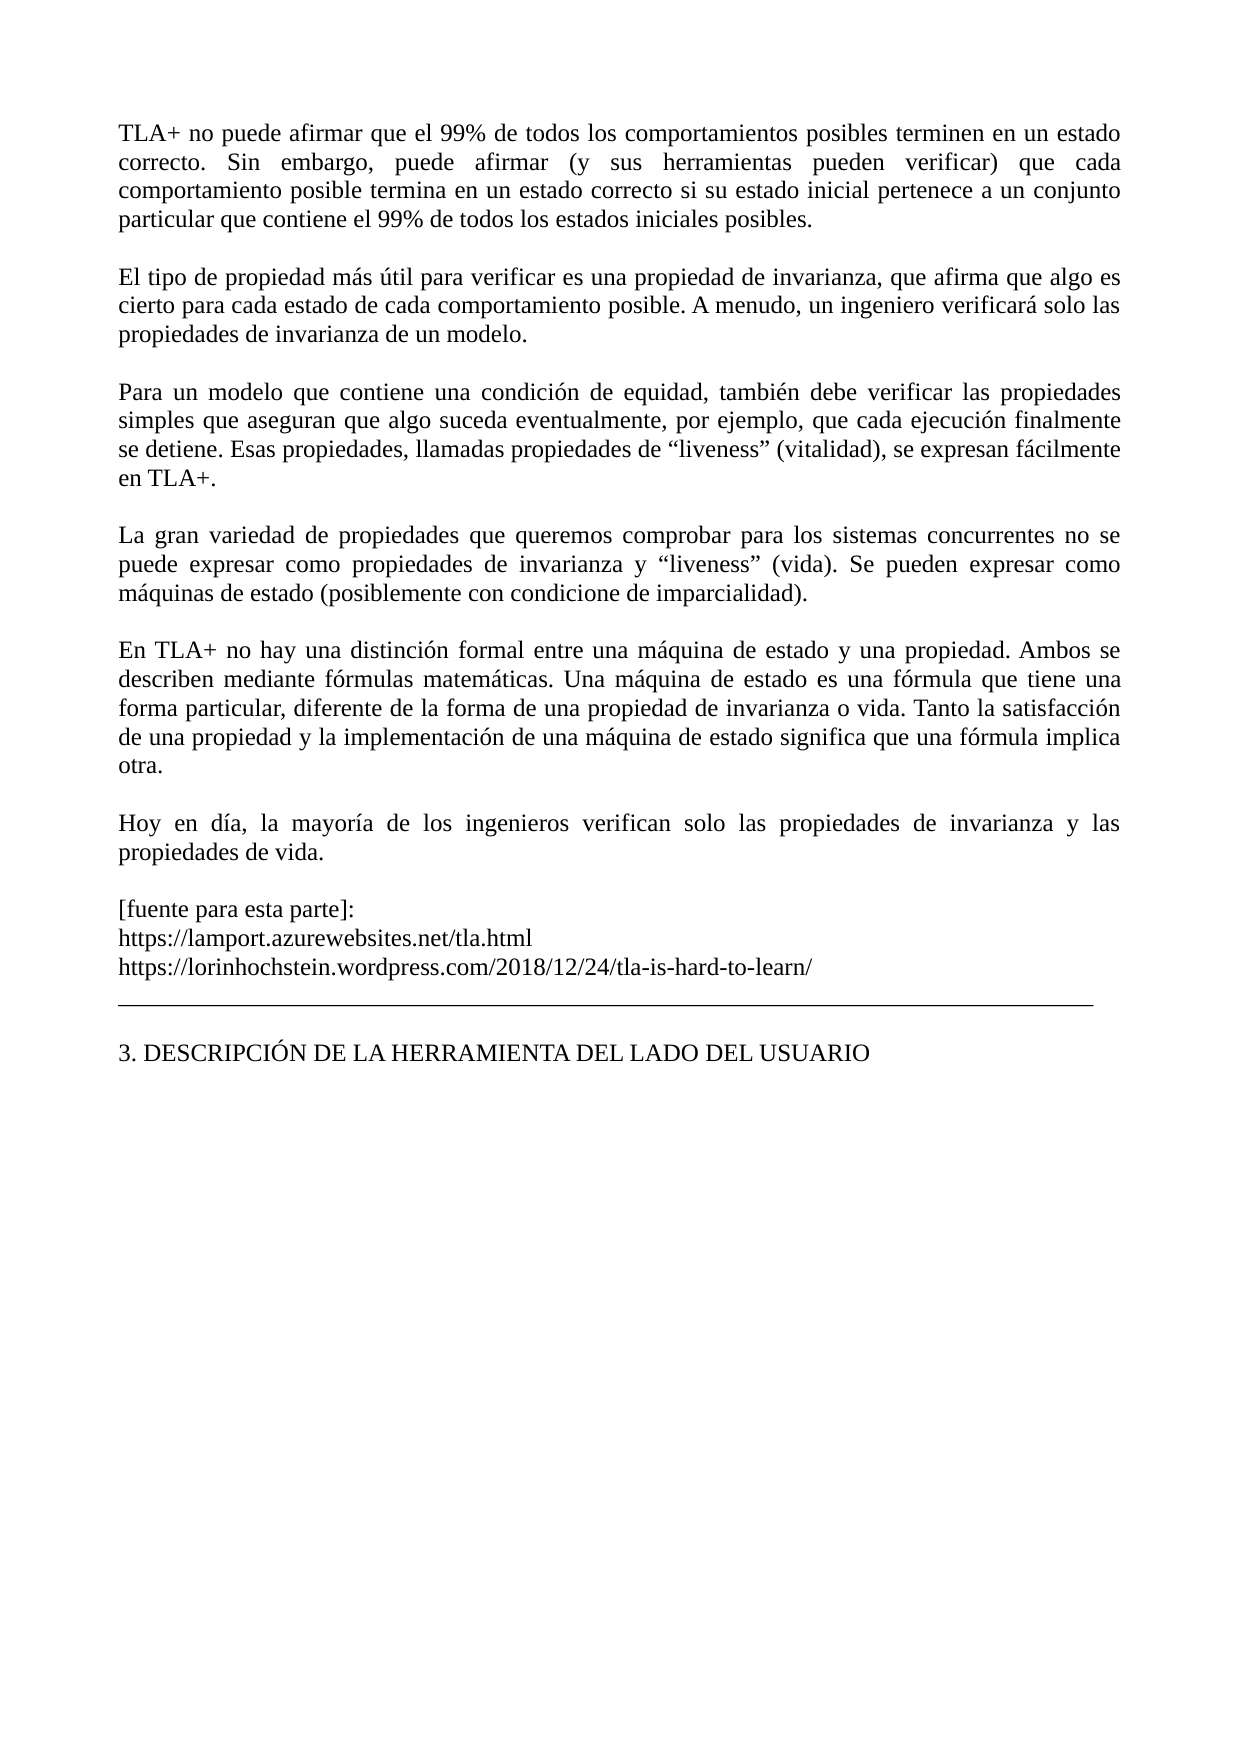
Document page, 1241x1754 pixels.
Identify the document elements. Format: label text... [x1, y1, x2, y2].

text Para un modelo que contiene una condición de equidad, también debe verificar las propiedades simples que aseguran que algo suceda eventualmente, por ejemplo, que cada ejecución finalmente se detiene. Esas propiedades, llamadas propiedades de “liveness” (vitalidad), se expresan fácilmente en TLA+. [118, 377, 1122, 492]
text Hoy en día, la mayoría de los ingenieros verifican solo las propiedades de invarianza y las propiedades de vida. [118, 808, 1122, 866]
text https://lorinhochstein.wordpress.com/2018/12/24/tla-is-hard-to-learn/ [118, 952, 1122, 981]
text En TLA+ no hay una distinción formal entre una máquina de estado y una propiedad. Ambos se describen mediante fórmulas matemáticas. Una máquina de estado es una fórmula que tiene una forma particular, diferente de la forma de una propiedad de invarianza o vida. Tanto la satisfacción de una propiedad y la implementación de una máquina de estado significa que una fórmula implica otra. [118, 636, 1122, 779]
text https://lamport.azurewebsites.net/tla.html [118, 923, 1122, 952]
text 3. DESCRIPCIÓN DE LA HERRAMIENTA DEL LADO DEL USUARIO [118, 1038, 1122, 1067]
text ______________________________________________________________________________ [118, 981, 1122, 1009]
text La gran variedad de propiedades que queremos comprobar para los sistemas concurrentes no se puede expresar como propiedades de invarianza y “liveness” (vida). Se pueden expresar como máquinas de estado (posiblemente con condicione de imparcialidad). [118, 521, 1122, 607]
text El tipo de propiedad más útil para verificar es una propiedad de invarianza, que afirma que algo es cierto para cada estado de cada comportamiento posible. A menudo, un ingeniero verificará solo las propiedades de invarianza de un modelo. [118, 262, 1122, 348]
text [fuente para esta parte]: [118, 894, 1122, 923]
text TLA+ no puede afirmar que el 99% de todos los comportamientos posibles terminen en un estado correcto. Sin embargo, puede afirmar (y sus herramientas pueden verificar) que cada comportamiento posible termina en un estado correcto si su estado inicial pertenece a un conjunto particular que contiene el 99% de todos los estados iniciales posibles. [118, 118, 1122, 233]
